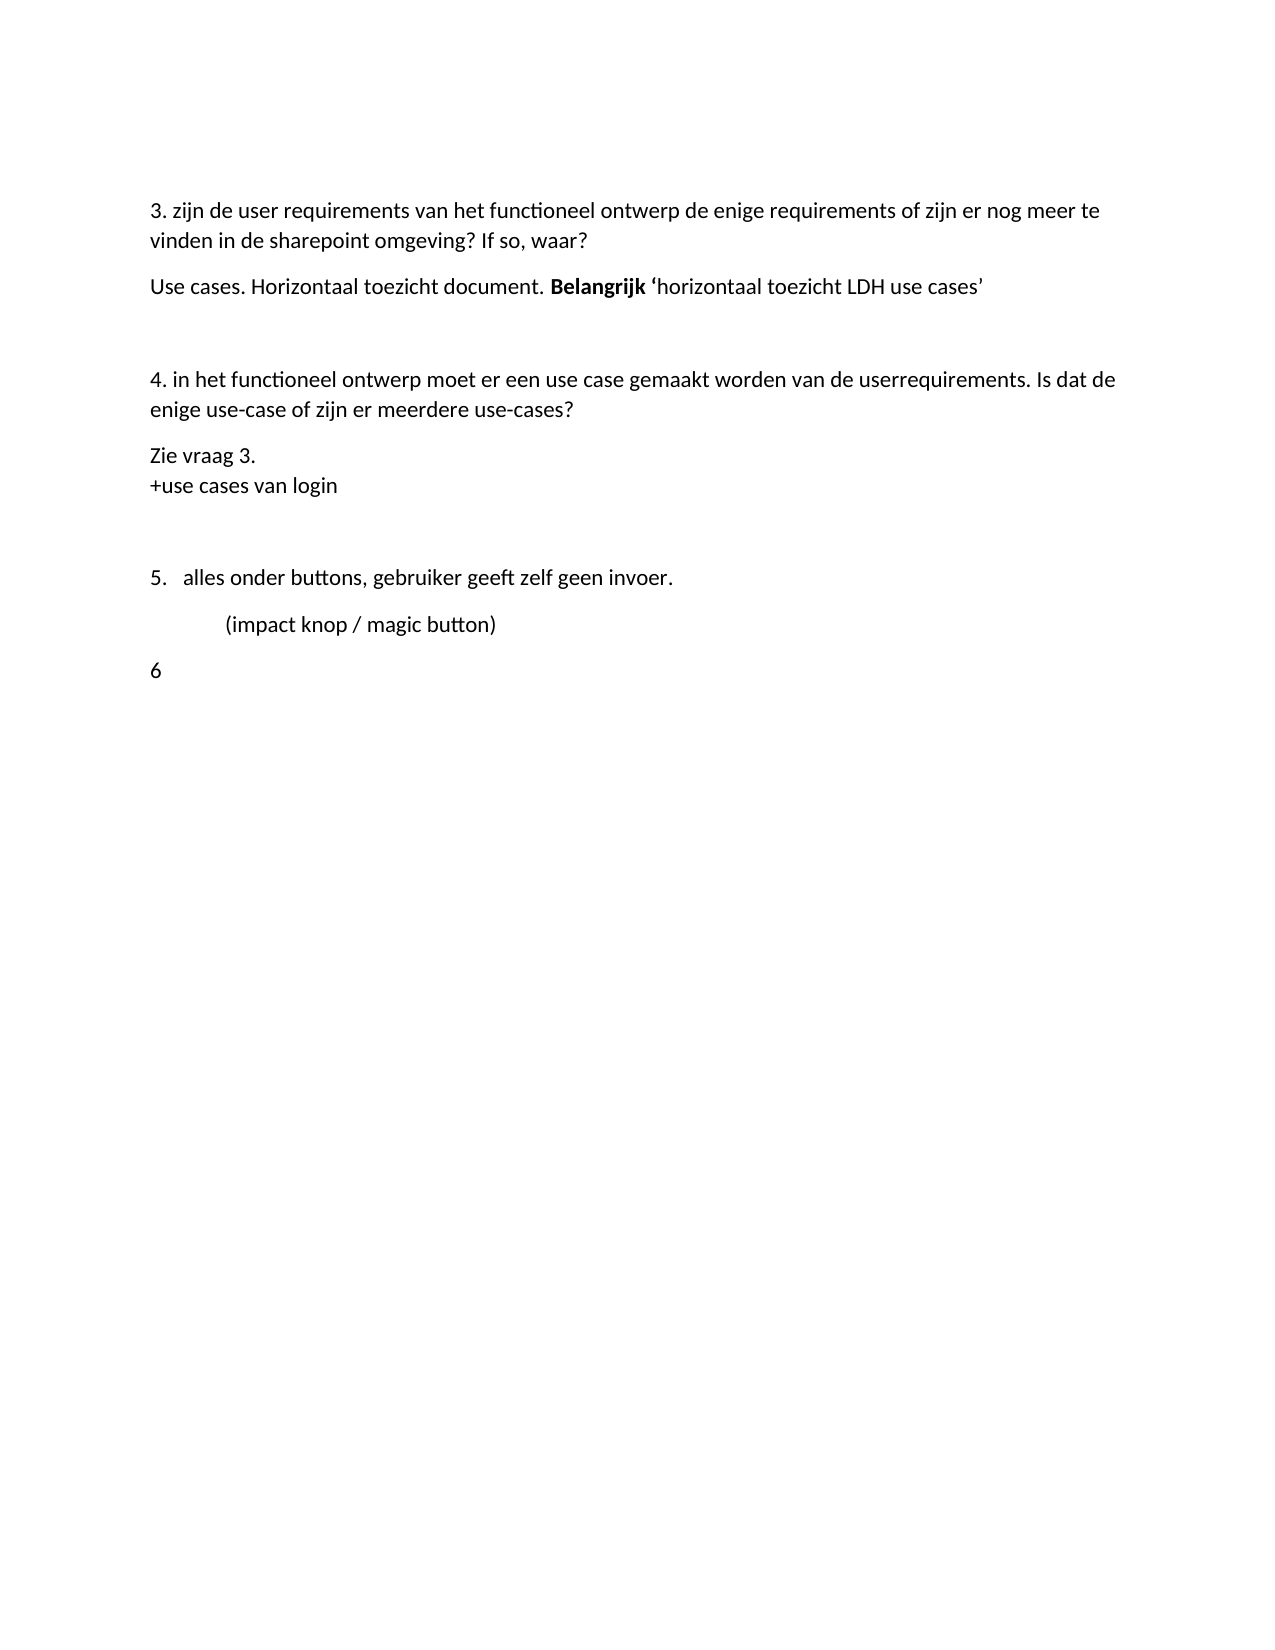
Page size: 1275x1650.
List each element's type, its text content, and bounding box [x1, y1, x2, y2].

text Use cases. Horizontaal toezicht document. Belangrijk ‘horizontaal toezicht LDH use cases’ [150, 272, 1125, 300]
text (impact knop / magic button) [150, 610, 1125, 638]
text 3. zijn de user requirements van het functioneel ontwerp de enige requirements of zijn er nog meer te vinden in de sharepoint omgeving? If so, waar? [150, 196, 1125, 254]
text Zie vraag 3. +use cases van login [150, 441, 1125, 499]
text 5. alles onder buttons, gebruiker geeft zelf geen invoer. [150, 563, 1125, 592]
text 4. in het functioneel ontwerp moet er een use case gemaakt worden van de userrequirements. Is dat de enige use-case of zijn er meerdere use-cases? [150, 365, 1125, 423]
text 6 [150, 656, 1125, 684]
